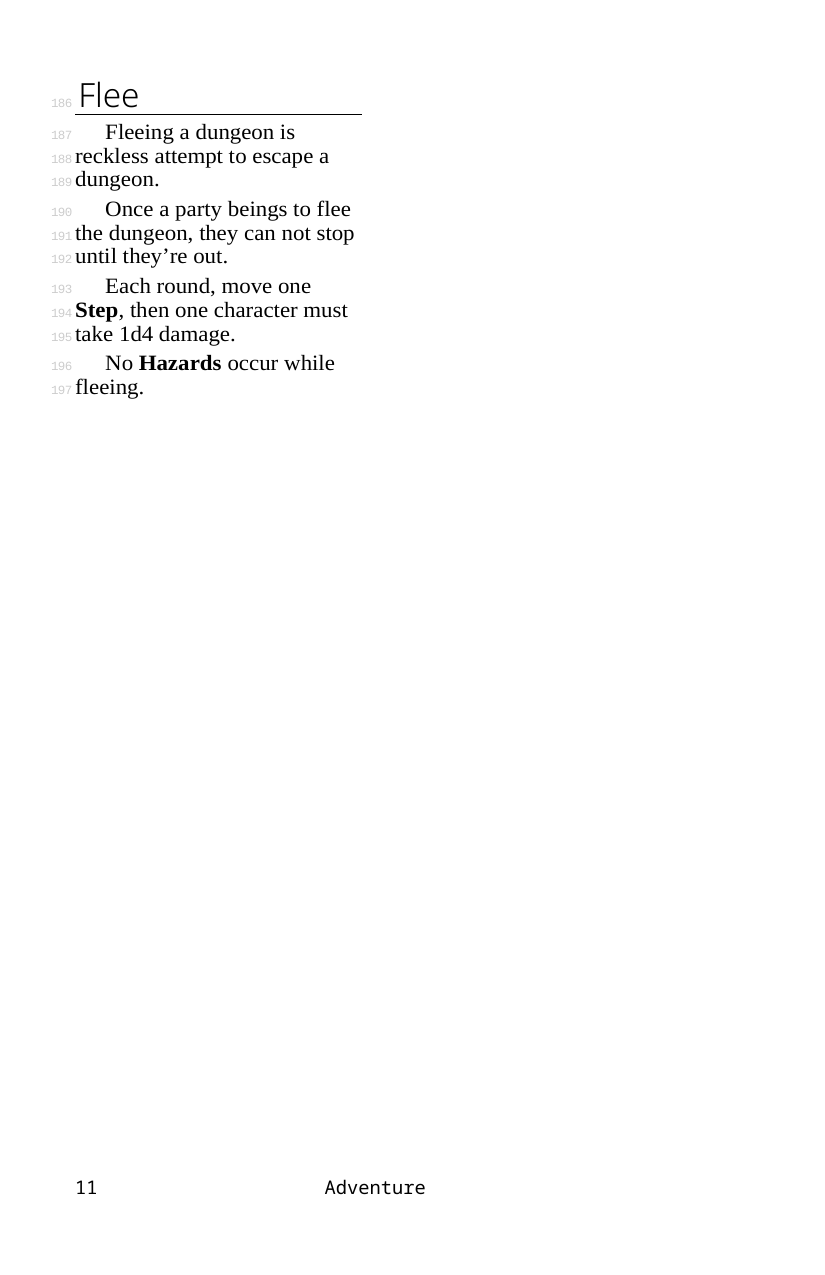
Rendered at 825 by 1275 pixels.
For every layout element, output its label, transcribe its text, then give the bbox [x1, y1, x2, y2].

subtitle Flee [75, 75, 362, 114]
text Once a party beings to flee the dungeon, they can not stop until they’re out. [75, 198, 362, 269]
text No hazards occur while fleeing. [75, 352, 362, 399]
text Each round, move one step, then one character must take 1d4 damage. [75, 275, 362, 346]
text Fleeing a dungeon is reckless attempt to escape a dungeon. [75, 120, 362, 192]
